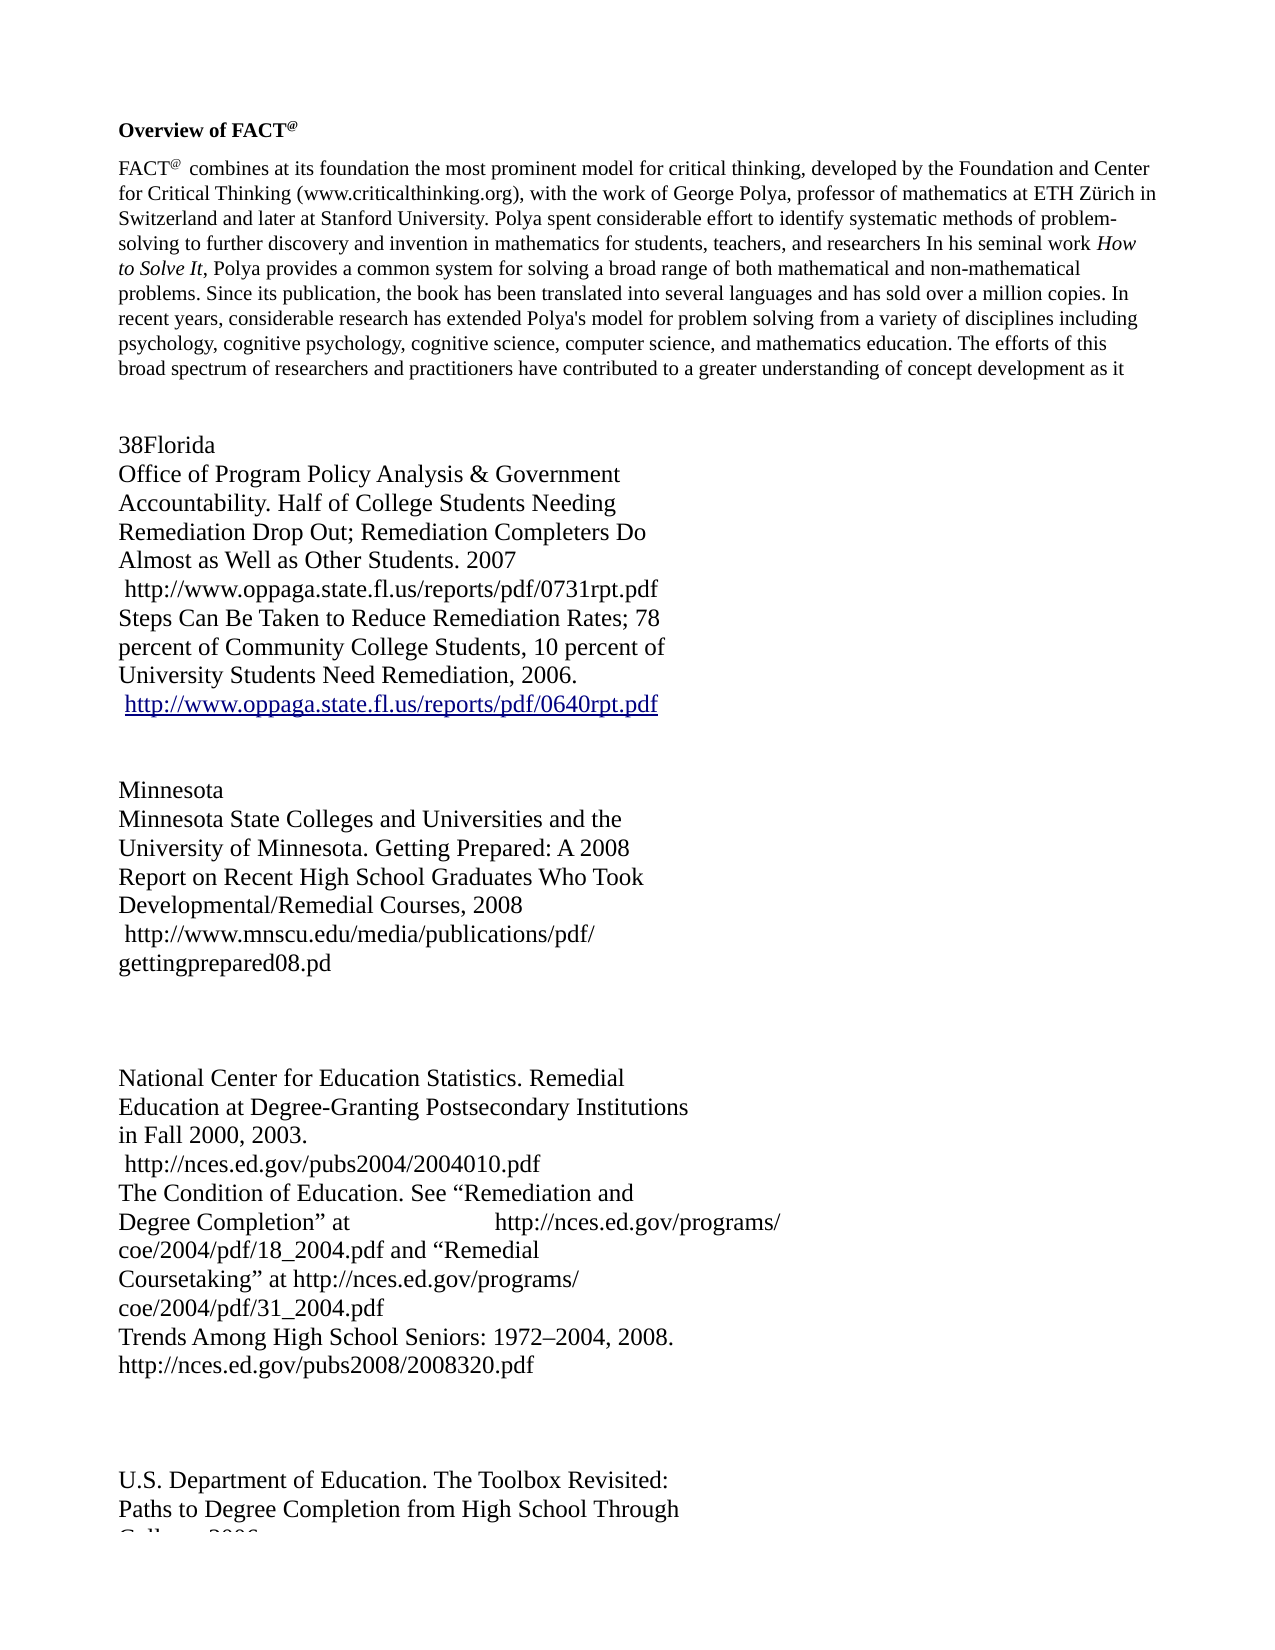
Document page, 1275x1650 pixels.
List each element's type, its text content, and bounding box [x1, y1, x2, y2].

text FACT@ combines at its foundation the most prominent model for critical thinking, developed by the Foundation and Center for Critical Thinking (www.criticalthinking.org), with the work of George Polya, professor of mathematics at ETH Zürich in Switzerland and later at Stanford University. Polya spent considerable effort to identify systematic methods of problem-solving to further discovery and invention in mathematics for students, teachers, and researchers In his seminal work How to Solve It, Polya provides a common system for solving a broad range of both mathematical and non-mathematical problems. Since its publication, the book has been translated into several languages and has sold over a million copies. In recent years, considerable research has extended Polya's model for problem solving from a variety of disciplines including psychology, cognitive psychology, cognitive science, computer science, and mathematics education. The efforts of this broad spectrum of researchers and practitioners have contributed to a greater understanding of concept development as it [118, 155, 1157, 380]
text Overview of FACT@ [118, 118, 1157, 142]
